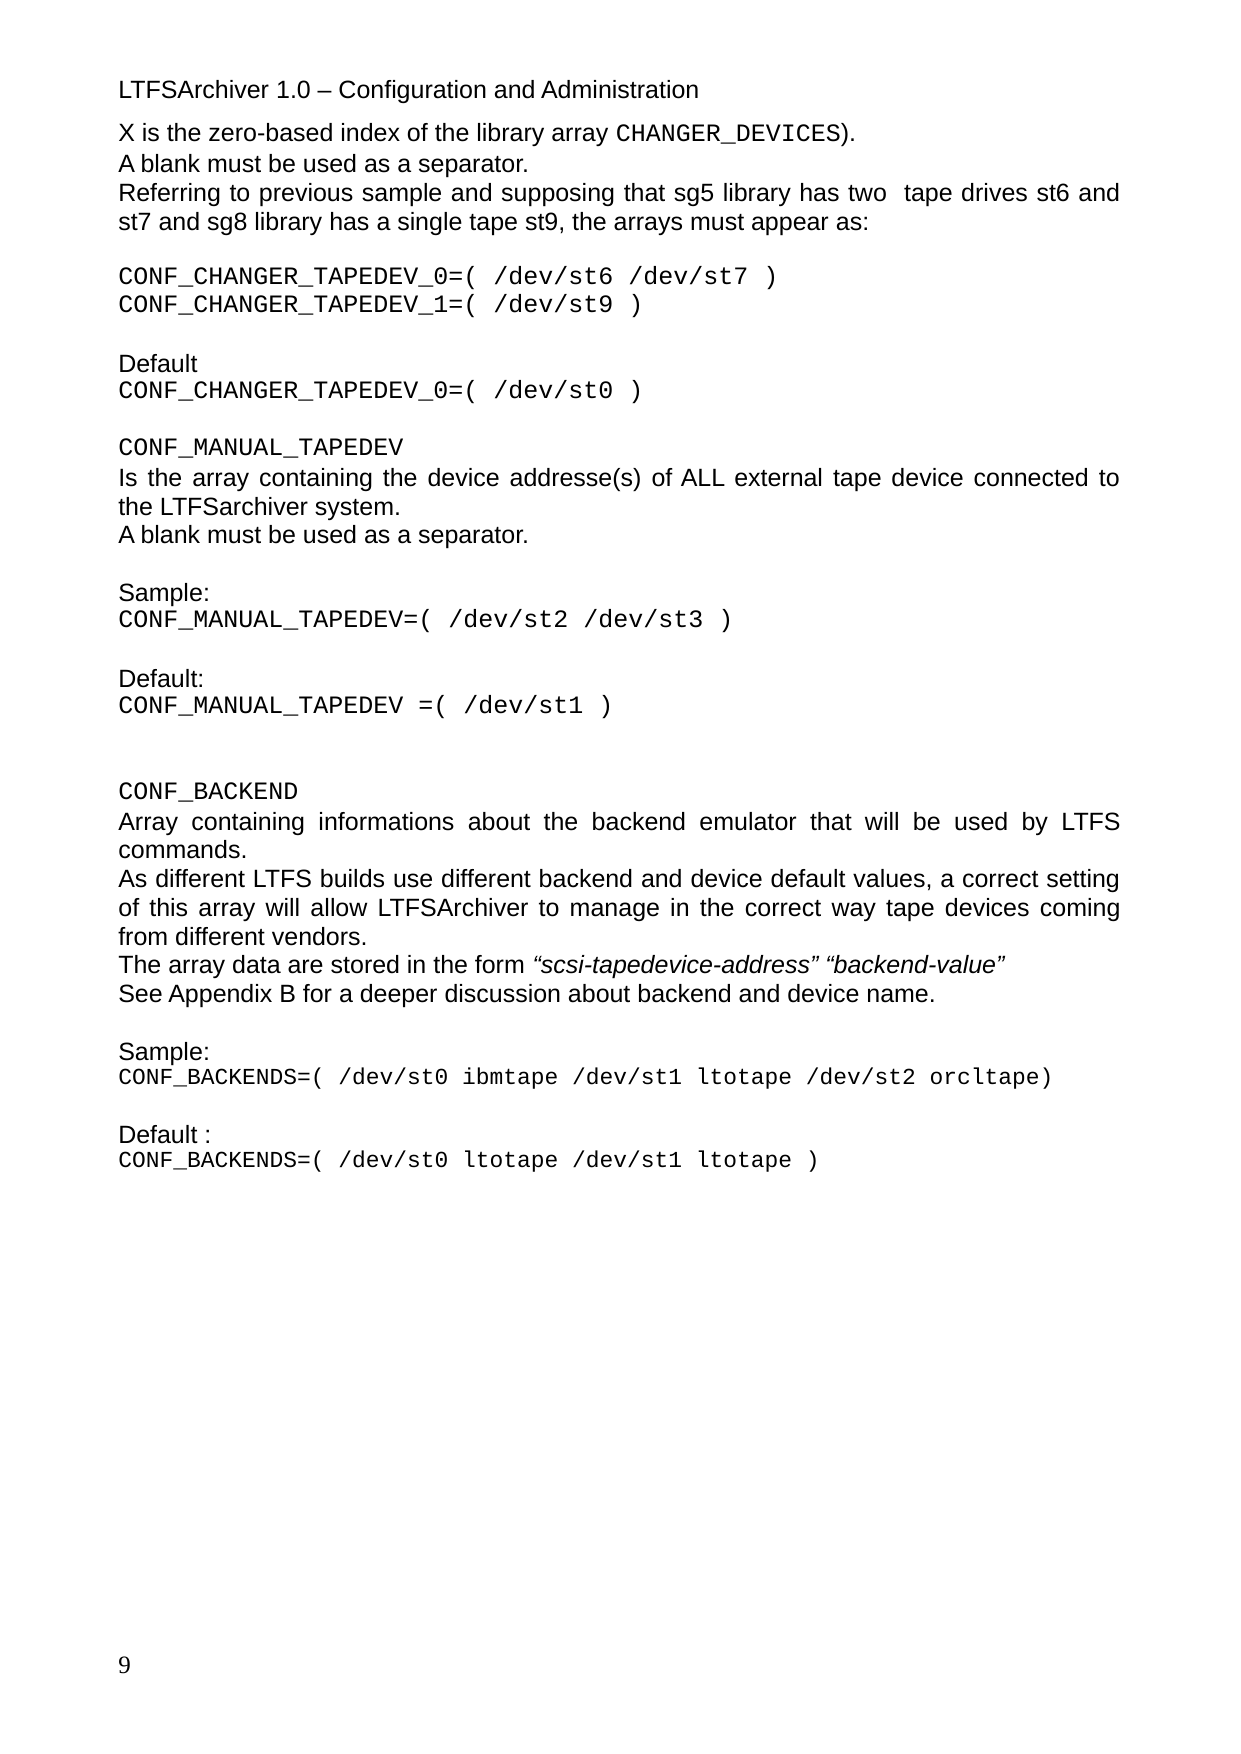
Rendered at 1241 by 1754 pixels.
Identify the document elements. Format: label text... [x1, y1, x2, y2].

text A blank must be used as a separator. [118, 520, 1122, 549]
text Array containing informations about the backend emulator that will be used by LTFS commands. [118, 807, 1122, 864]
text See Appendix B for a deeper discussion about backend and device name. [118, 979, 1122, 1008]
text CONF_CHANGER_TAPEDEV_0=( /dev/st6 /dev/st7 ) [118, 264, 1122, 292]
text CONF_CHANGER_TAPEDEV_1=( /dev/st9 ) [118, 292, 1122, 320]
text A blank must be used as a separator. [118, 149, 1122, 178]
text CONF_BACKENDS=( /dev/st0 ibmtape /dev/st1 ltotape /dev/st2 orcltape) [118, 1065, 1122, 1091]
text X is the zero-based index of the library array CHANGER_DEVICES). [118, 118, 1122, 149]
text Default: [118, 664, 1122, 692]
text Sample: [118, 1037, 1122, 1065]
text Sample: [118, 578, 1122, 607]
text CONF_MANUAL_TAPEDEV =( /dev/st1 ) [118, 692, 1122, 721]
text Default : [118, 1120, 1122, 1149]
text Referring to previous sample and supposing that sg5 library has two tape drives st6 and st7 and sg8 library has a single tape st9, the arrays must appear as: [118, 178, 1122, 235]
text CONF_MANUAL_TAPEDEV=( /dev/st2 /dev/st3 ) [118, 607, 1122, 635]
text Default [118, 349, 1122, 377]
text As different LTFS builds use different backend and device default values, a correct setting of this array will allow LTFSArchiver to manage in the correct way tape devices coming from different vendors. [118, 864, 1122, 950]
text CONF_BACKENDS=( /dev/st0 ltotape /dev/st1 ltotape ) [118, 1149, 1122, 1175]
text CONF_CHANGER_TAPEDEV_0=( /dev/st0 ) [118, 377, 1122, 406]
text Is the array containing the device addresse(s) of ALL external tape device connected to the LTFSarchiver system. [118, 463, 1122, 520]
text CONF_BACKEND [118, 778, 1122, 807]
text The array data are stored in the form “scsi-tapedevice-address” “backend-value” [118, 950, 1122, 979]
text CONF_MANUAL_TAPEDEV [118, 434, 1122, 463]
